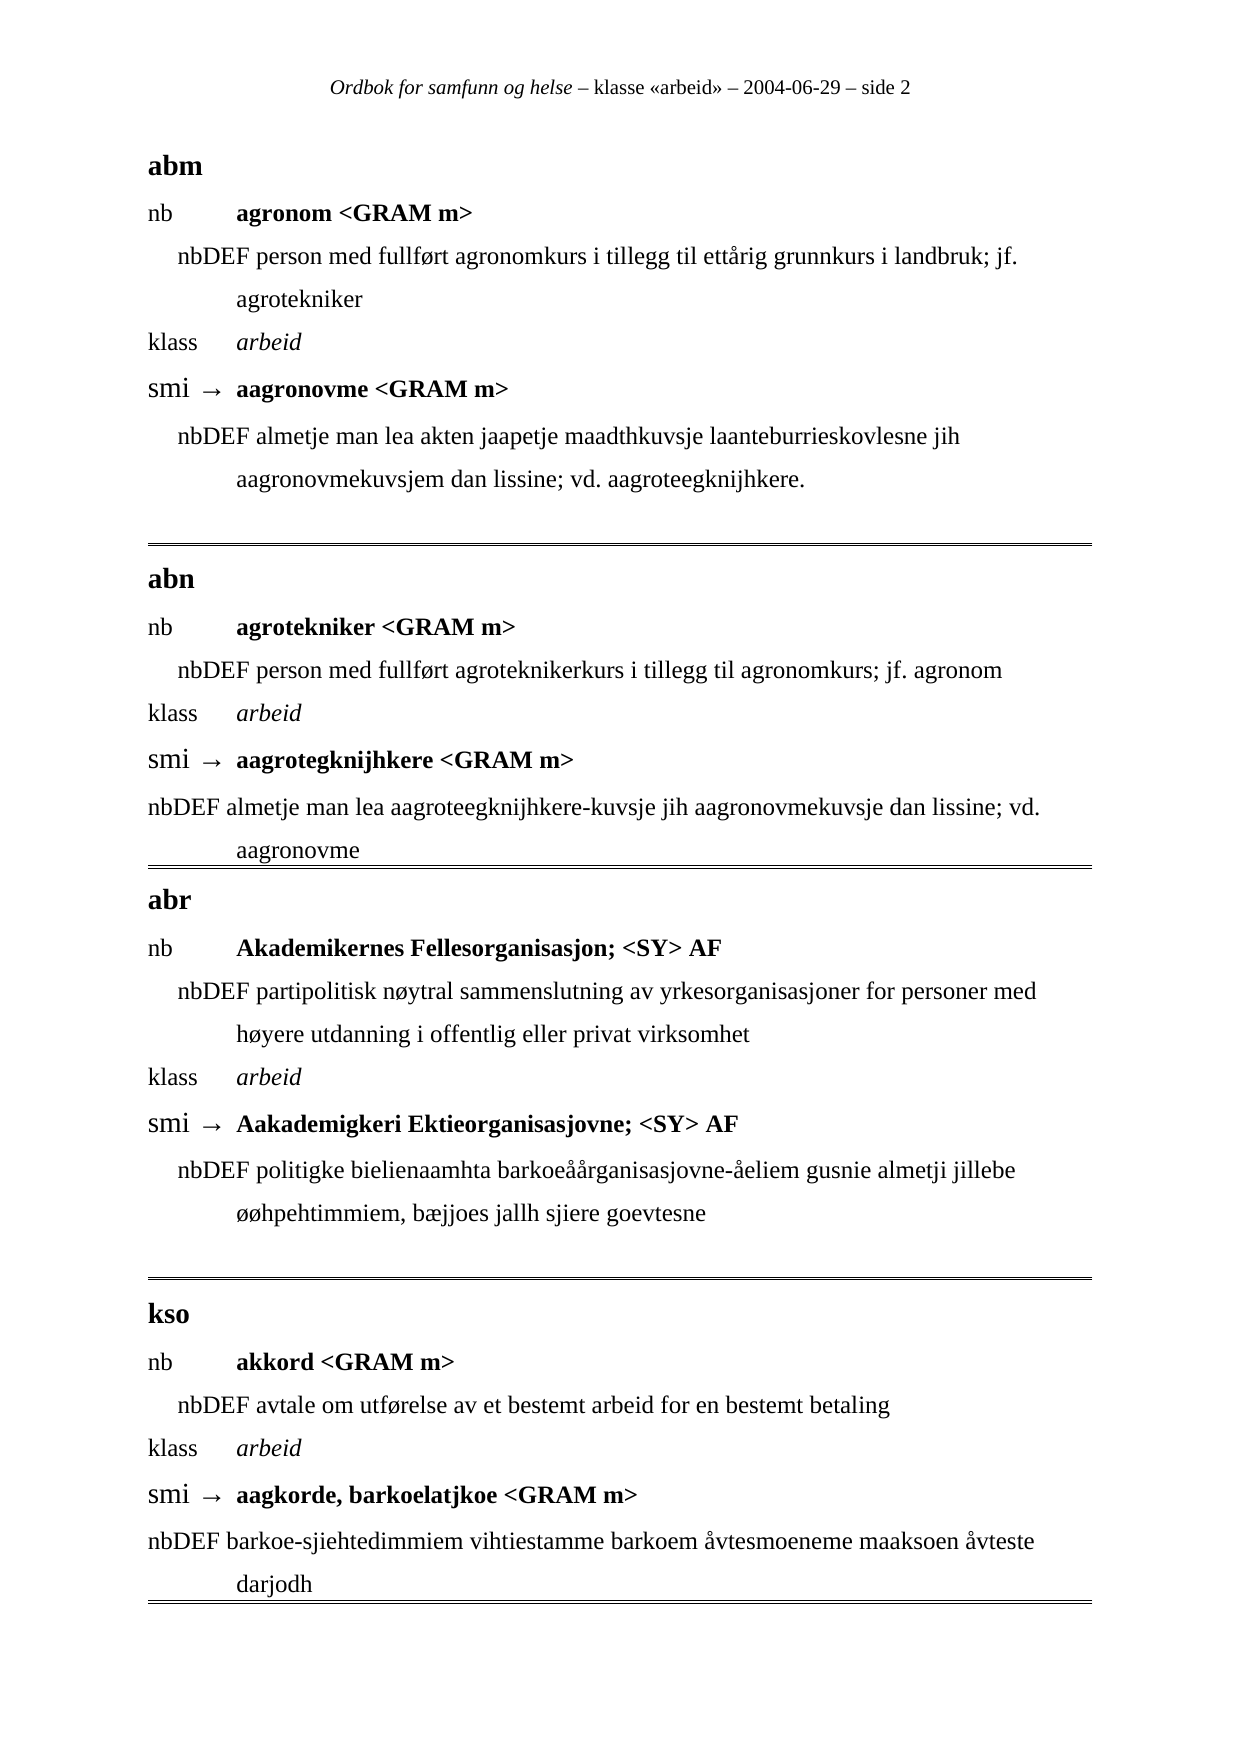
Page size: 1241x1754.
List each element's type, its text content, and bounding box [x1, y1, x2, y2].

text nbDEF avtale om utførelse av et bestemt arbeid for en bestemt betaling [177, 1390, 1092, 1418]
text nbDEF person med fullført agroteknikerkurs i tillegg til agronomkurs; jf. agronom [177, 655, 1092, 684]
text nbDEF politigke bielienaamhta barkoeåårganisasjovne-åeliem gusnie almetji jillebe øøhpehtimmiem, bæjjoes jallh sjiere goevtesne [177, 1155, 1092, 1227]
text smi → Aakademigkeri Ektieorganisasjovne; <SY> AF [148, 1105, 1092, 1139]
text abr [148, 882, 1092, 916]
text nbDEF person med fullført agronomkurs i tillegg til ettårig grunnkurs i landbruk; jf. agrotekniker [177, 241, 1092, 313]
text nbDEF barkoe-sjiehtedimmiem vihtiestamme barkoem åvtesmoeneme maaksoen åvteste darjodh [148, 1526, 1092, 1600]
text smi → aagronovme <GRAM m> [148, 370, 1092, 404]
text nb akkord <GRAM m> [148, 1347, 1092, 1375]
text klass arbeid [148, 1433, 1092, 1462]
text nb agronom <GRAM m> [148, 198, 1092, 227]
text abm [148, 148, 1092, 181]
text nbDEF almetje man lea aagroteegknijhkere-kuvsje jih aagronovmekuvsje dan lissine; vd. aagronovme [148, 792, 1092, 865]
text smi → aagkorde, barkoelatjkoe <GRAM m> [148, 1476, 1092, 1509]
text nbDEF partipolitisk nøytral sammenslutning av yrkesorganisasjoner for personer med høyere utdanning i offentlig eller privat virksomhet [177, 976, 1092, 1048]
text kso [148, 1296, 1092, 1330]
text klass arbeid [148, 698, 1092, 727]
text nb agrotekniker <GRAM m> [148, 612, 1092, 641]
text abn [148, 562, 1092, 595]
text nbDEF almetje man lea akten jaapetje maadthkuvsje laanteburrieskovlesne jih aagronovmekuvsjem dan lissine; vd. aagroteegknijhkere. [177, 421, 1092, 493]
text klass arbeid [148, 327, 1092, 356]
text smi → aagrotegknijhkere <GRAM m> [148, 741, 1092, 775]
text klass arbeid [148, 1062, 1092, 1091]
text nb Akademikernes Fellesorganisasjon; <SY> AF [148, 933, 1092, 961]
